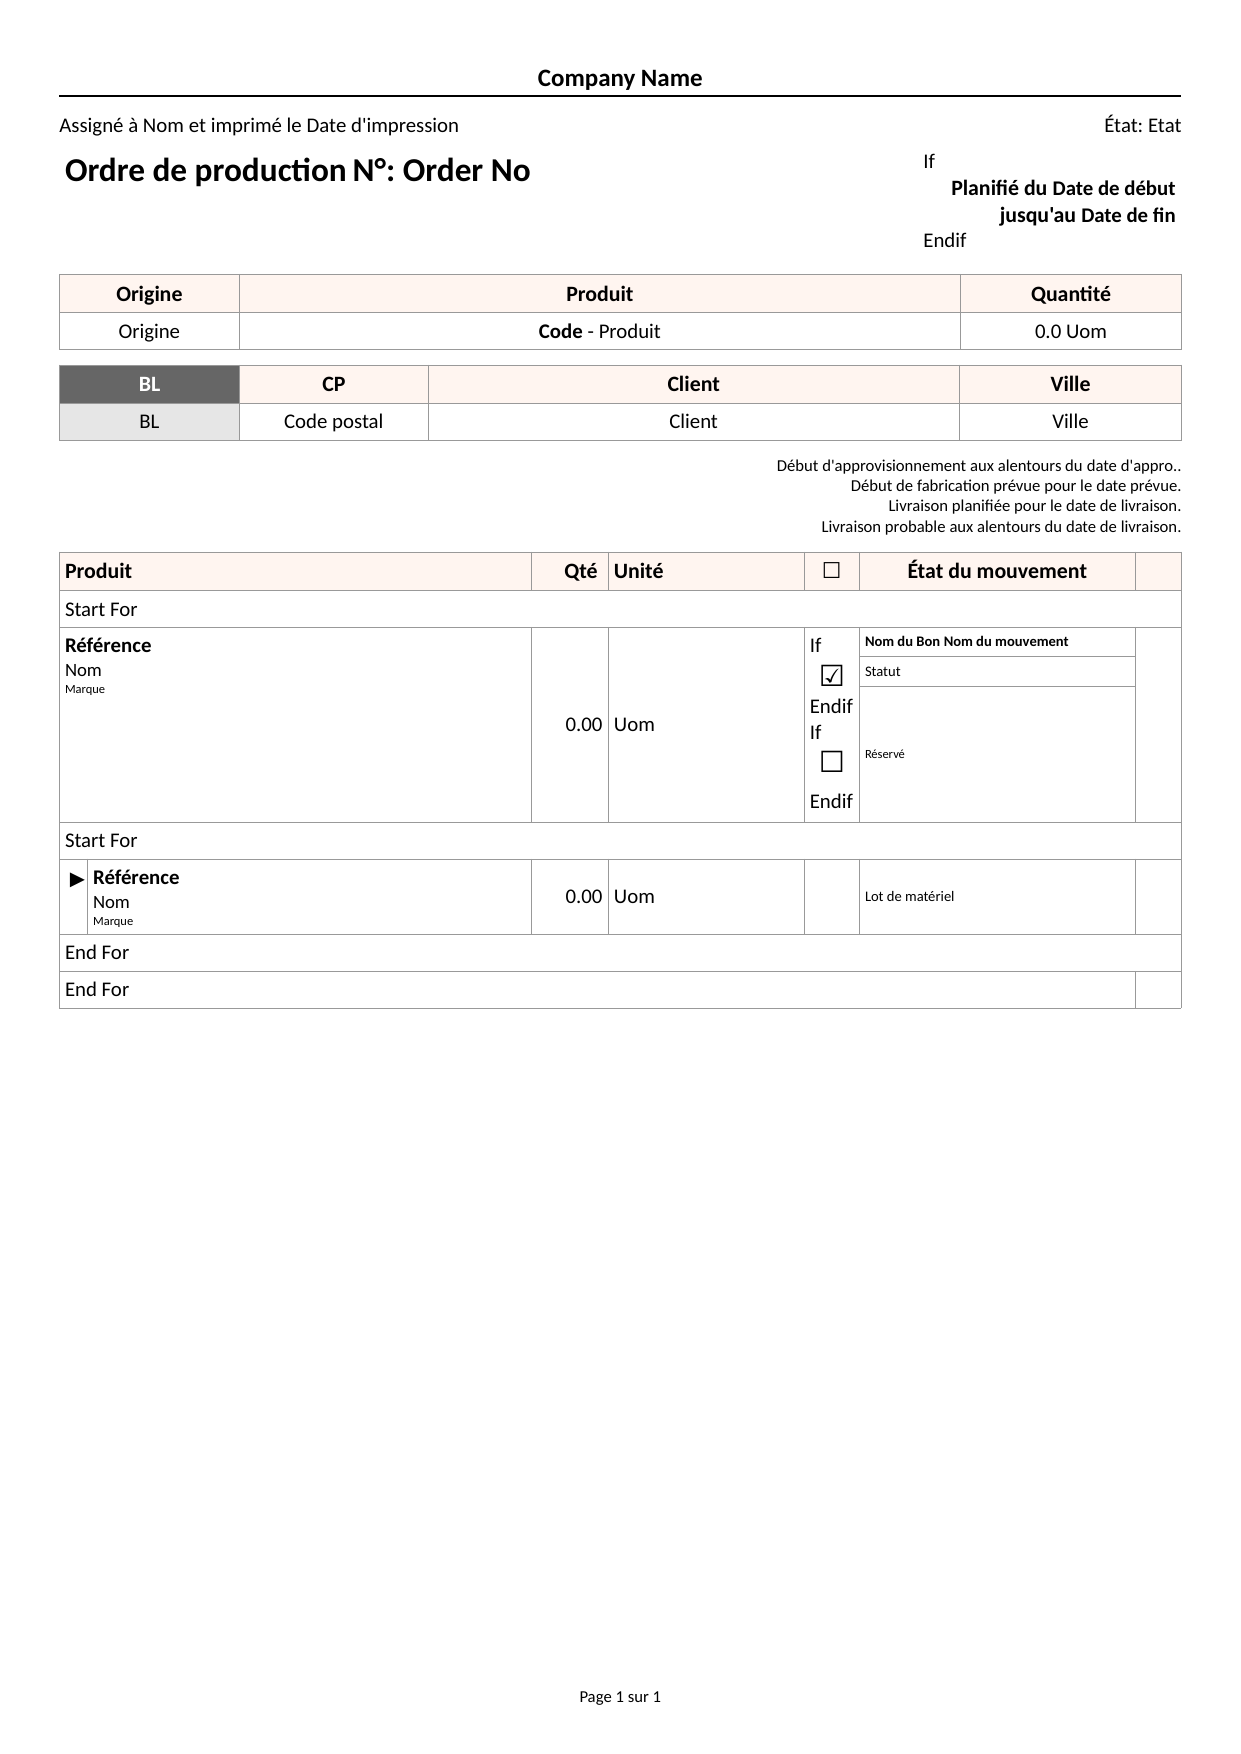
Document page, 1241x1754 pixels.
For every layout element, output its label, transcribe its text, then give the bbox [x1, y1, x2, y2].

table_cell 0.00 [532, 628, 608, 822]
table_cell Nom du Bon Nom du mouvement [860, 628, 1135, 656]
table_cell Référence Nom Marque [88, 860, 531, 934]
table_cell [1136, 860, 1181, 934]
table_cell ► [60, 860, 87, 934]
table_cell If ☑ Endif If ☐ Endif [805, 628, 859, 822]
table_cell End For [60, 935, 1181, 971]
table_cell [1136, 972, 1181, 1008]
table_cell Ville [960, 404, 1181, 440]
table_header Ville [960, 366, 1181, 403]
table_header État du mouvement [860, 553, 1135, 590]
table_cell Origine [60, 313, 239, 349]
table_cell Réservé [860, 687, 1135, 822]
table_cell 0.0 Uom [961, 313, 1181, 349]
table_header Produit [240, 275, 960, 312]
table_cell [1136, 628, 1181, 822]
table_header Unité [609, 553, 804, 590]
text Livraison planifiée pour le date de livraison. [59, 496, 1181, 516]
table_cell End For [60, 972, 1135, 1008]
table_cell Lot de matériel [860, 860, 1135, 934]
table_header If Planifié du Date de début jusqu'au Date de fin Endif [917, 143, 1181, 258]
table_cell Start For [60, 823, 1181, 858]
table_cell Code - Produit [240, 313, 960, 349]
table_header Origine [60, 275, 239, 312]
table_cell Uom [609, 860, 804, 934]
table_header CP [240, 366, 428, 403]
table_header BL [60, 366, 239, 403]
table_header Quantité [961, 275, 1181, 312]
table_cell Uom [609, 628, 804, 822]
table_header Qté [532, 553, 608, 590]
table_cell Client [429, 404, 959, 440]
table_header Assigné à Nom et imprimé le Date d'impression [59, 113, 620, 138]
table_cell Start For [60, 591, 1181, 627]
table_header Produit [60, 553, 531, 590]
table_header Client [429, 366, 959, 403]
text Début d'approvisionnement aux alentours du date d'appro.. [59, 455, 1181, 475]
table_header Ordre de production N°: Order No [59, 143, 917, 258]
table_header Company Name [59, 59, 1181, 95]
text Début de fabrication prévue pour le date prévue. [59, 475, 1181, 496]
table_header ☐ [805, 553, 859, 590]
table_cell Code postal [240, 404, 428, 440]
table_header État: Etat [620, 113, 1181, 138]
table_cell Statut [860, 657, 1135, 686]
table_header [1136, 553, 1181, 590]
table_cell [805, 860, 859, 934]
table_cell BL [60, 404, 239, 440]
table_cell Référence Nom Marque [60, 628, 531, 822]
text Livraison probable aux alentours du date de livraison. [59, 516, 1181, 536]
table_cell 0.00 [532, 860, 608, 934]
